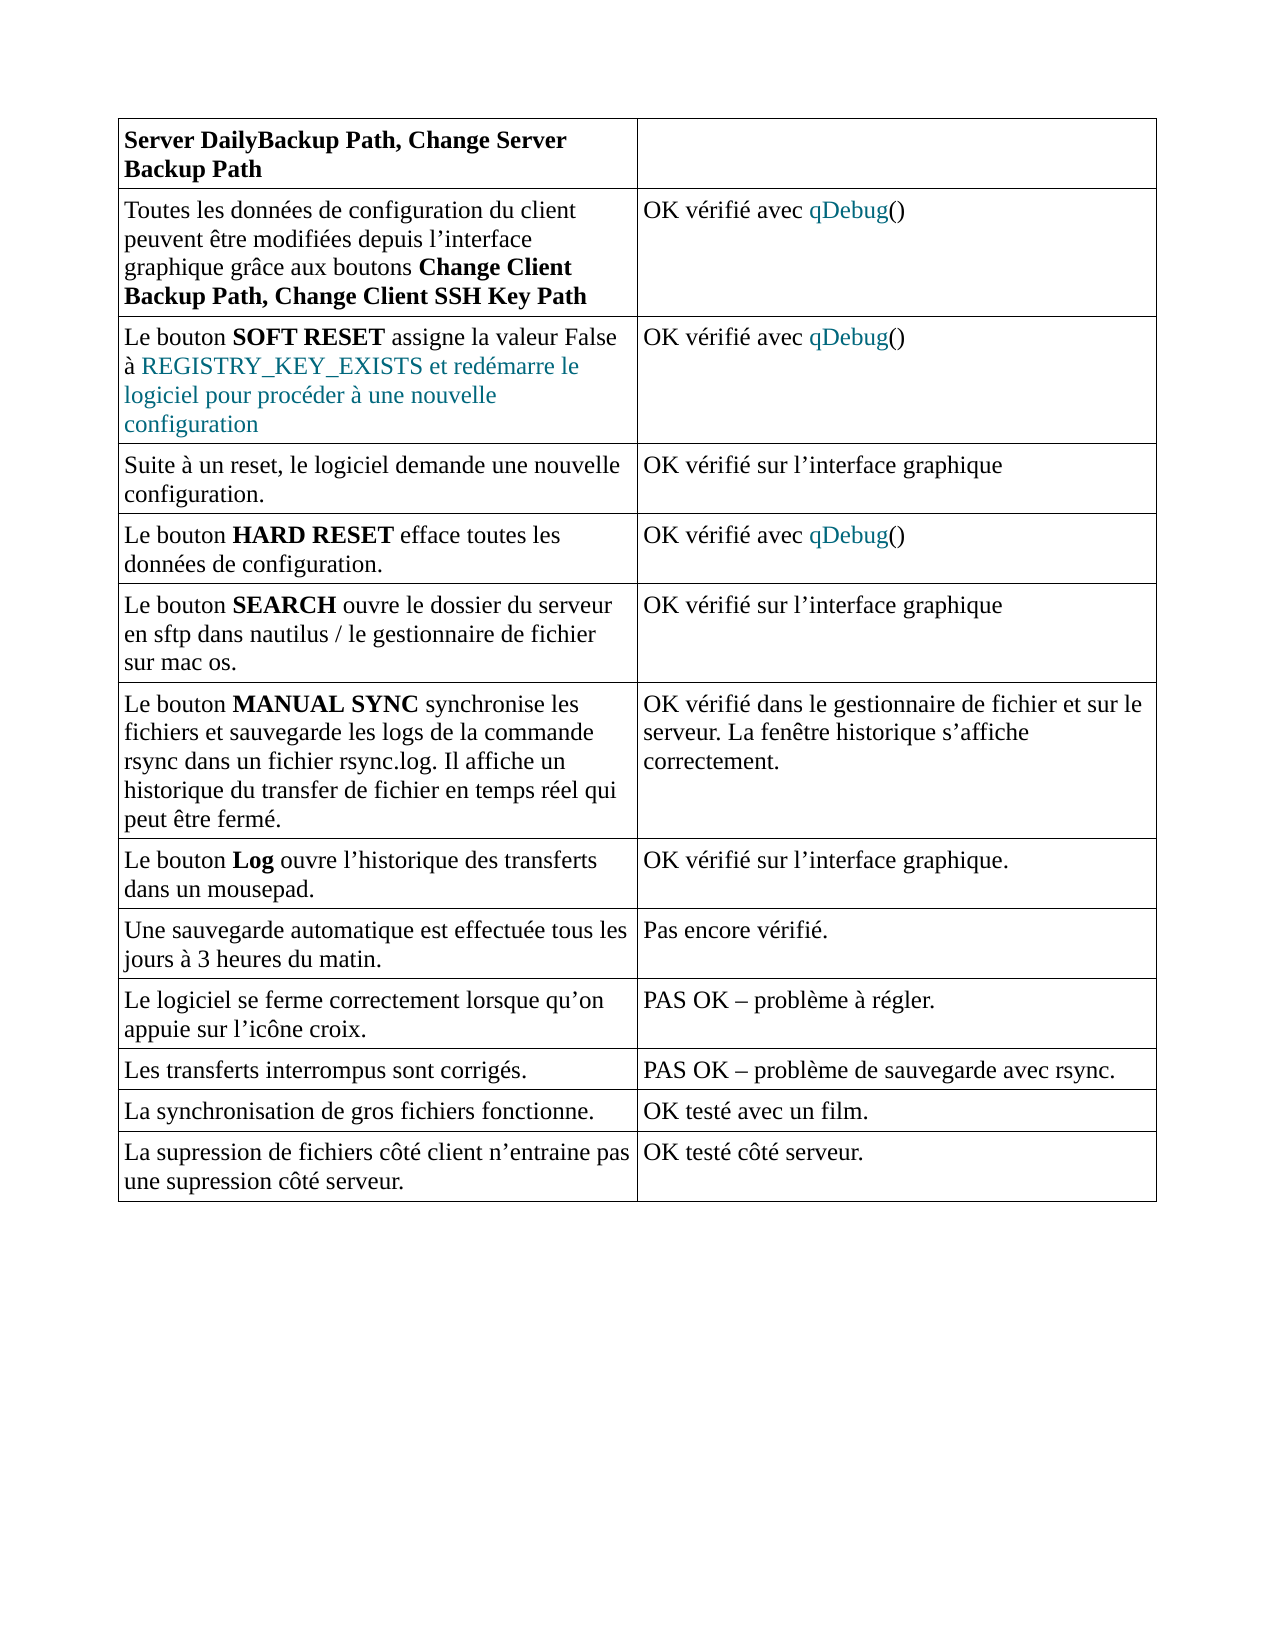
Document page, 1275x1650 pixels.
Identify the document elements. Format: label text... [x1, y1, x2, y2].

table_cell Les transferts interrompus sont corrigés. [119, 1049, 637, 1089]
table_cell OK vérifié avec qDebug() [638, 317, 1156, 443]
table_cell Suite à un reset, le logiciel demande une nouvelle configuration. [119, 444, 637, 513]
table_cell Une sauvegarde automatique est effectuée tous les jours à 3 heures du matin. [119, 909, 637, 978]
table_cell OK testé avec un film. [638, 1090, 1156, 1131]
table_cell OK vérifié sur l’interface graphique. [638, 839, 1156, 908]
table_cell Le bouton MANUAL SYNC synchronise les fichiers et sauvegarde les logs de la commande rsync dans un fichier rsync.log. Il affiche un historique du transfer de fichier en temps réel qui peut être fermé. [119, 683, 637, 838]
table_cell Le bouton SEARCH ouvre le dossier du serveur en sftp dans nautilus / le gestionnaire de fichier sur mac os. [119, 584, 637, 682]
table_cell OK testé côté serveur. [638, 1132, 1156, 1201]
table_cell OK vérifié dans le gestionnaire de fichier et sur le serveur. La fenêtre historique s’affiche correctement. [638, 683, 1156, 838]
table_cell Server DailyBackup Path, Change Server Backup Path [119, 119, 637, 188]
table_cell OK vérifié avec qDebug() [638, 514, 1156, 583]
table_cell PAS OK – problème de sauvegarde avec rsync. [638, 1049, 1156, 1089]
table_cell [638, 119, 1156, 188]
table_cell OK vérifié avec qDebug() [638, 189, 1156, 316]
table_cell Le bouton HARD RESET efface toutes les données de configuration. [119, 514, 637, 583]
table_cell Le bouton Log ouvre l’historique des transferts dans un mousepad. [119, 839, 637, 908]
table_cell La synchronisation de gros fichiers fonctionne. [119, 1090, 637, 1131]
table_cell La supression de fichiers côté client n’entraine pas une supression côté serveur. [119, 1132, 637, 1201]
table_cell Le bouton SOFT RESET assigne la valeur False à REGISTRY_KEY_EXISTS et redémarre le logiciel pour procéder à une nouvelle configuration [119, 317, 637, 443]
table_cell Le logiciel se ferme correctement lorsque qu’on appuie sur l’icône croix. [119, 979, 637, 1048]
table_cell OK vérifié sur l’interface graphique [638, 444, 1156, 513]
table_cell OK vérifié sur l’interface graphique [638, 584, 1156, 682]
table_cell Pas encore vérifié. [638, 909, 1156, 978]
table_cell PAS OK – problème à régler. [638, 979, 1156, 1048]
table_cell Toutes les données de configuration du client peuvent être modifiées depuis l’interface graphique grâce aux boutons Change Client Backup Path, Change Client SSH Key Path [119, 189, 637, 316]
